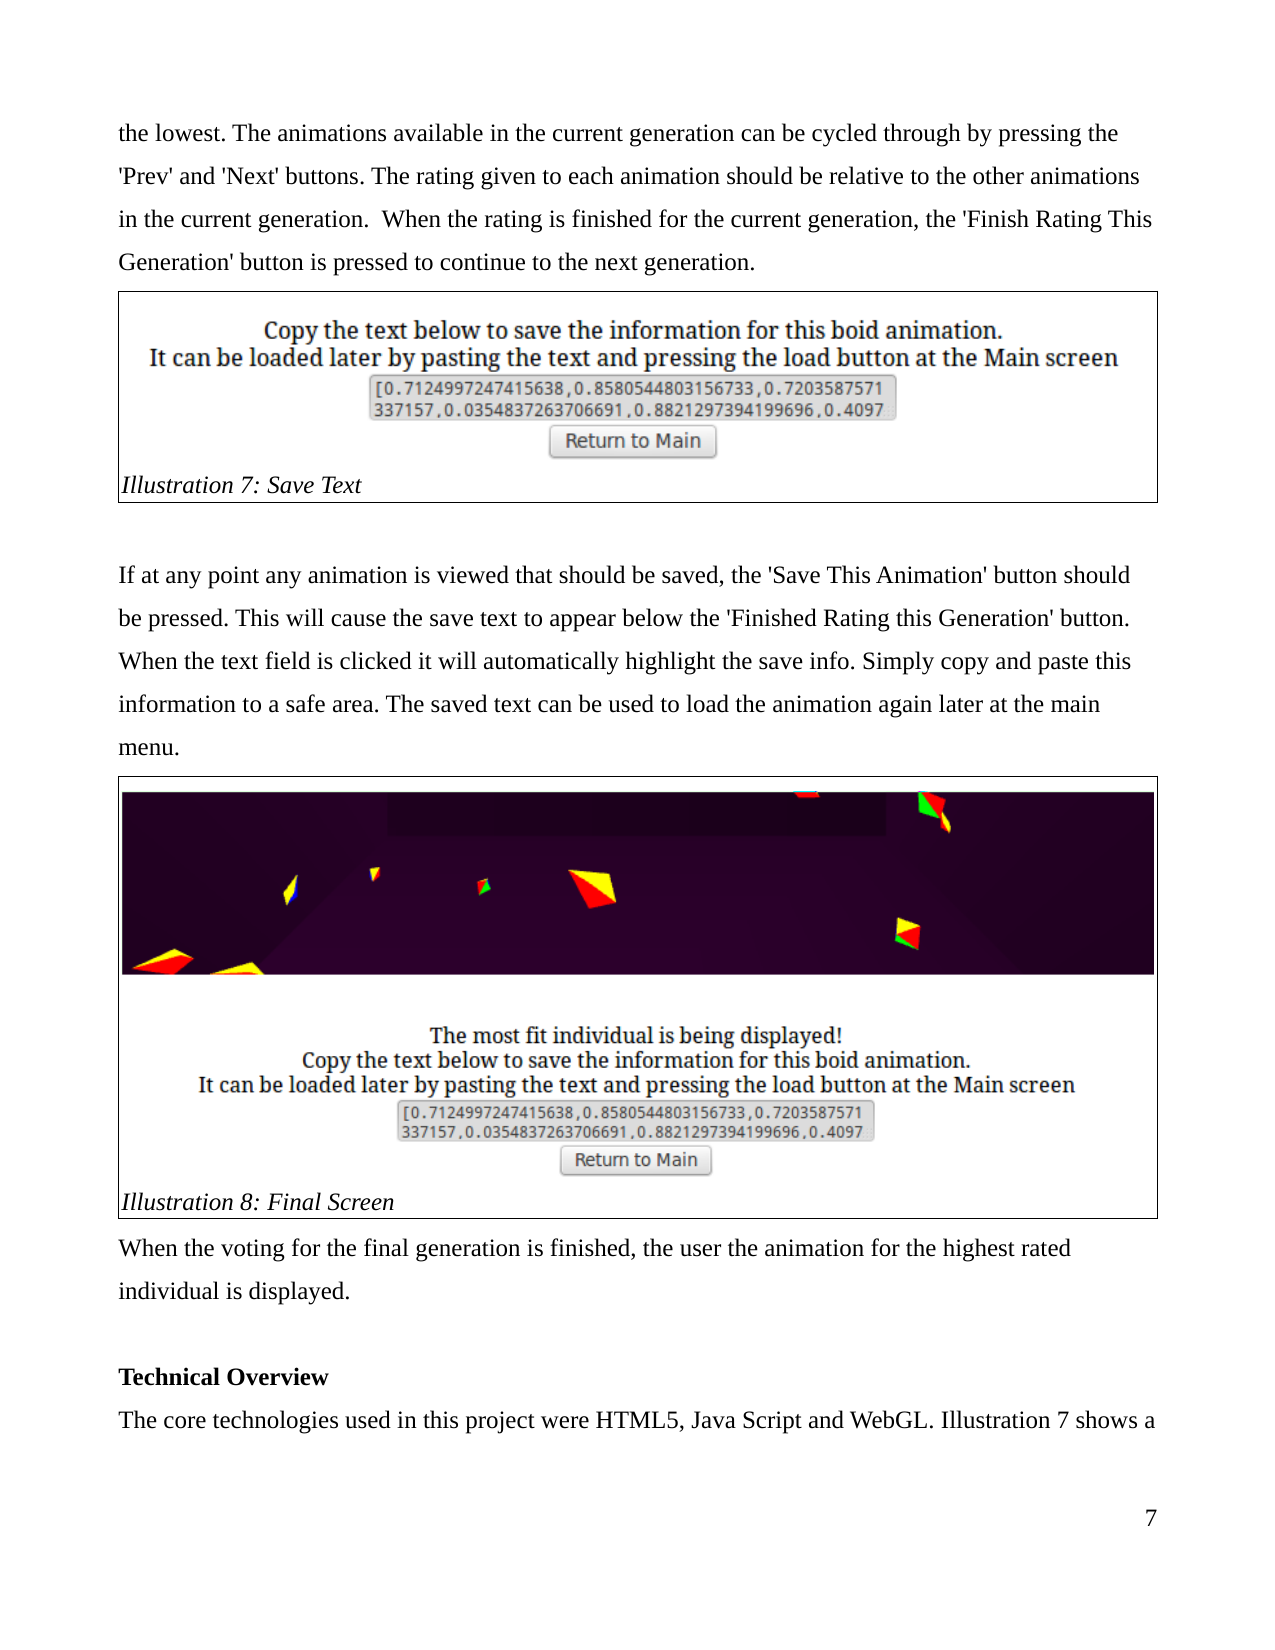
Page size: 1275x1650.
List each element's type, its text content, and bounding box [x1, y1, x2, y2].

text Illustration 7: Save Text [121, 471, 1154, 499]
text If at any point any animation is viewed that should be saved, the 'Save This Animation' button should be pressed. This will cause the save text to appear below the 'Finished Rating this Generation' button. When the text field is clicked it will automatically highlight the save info. Simply copy and paste this information to a safe area. The saved text can be used to load the animation again later at the main menu. [118, 560, 1157, 761]
picture [121, 306, 1154, 471]
text [119, 777, 1157, 1218]
text The core technologies used in this project were HTML5, Java Script and WebGL. Illustration 7 shows a [118, 1405, 1157, 1434]
text Illustration 8: Final Screen [121, 1187, 1154, 1215]
text the lowest. The animations available in the current generation can be cycled through by pressing the 'Prev' and 'Next' buttons. The rating given to each animation should be relative to the other animations in the current generation. When the rating is finished for the current generation, the 'Finish Rating This Generation' button is pressed to continue to the next generation. [118, 118, 1157, 276]
text Technical Overview [118, 1362, 1157, 1391]
text When the voting for the final generation is finished, the user the animation for the highest rated individual is displayed. [118, 1219, 1157, 1305]
picture [121, 791, 1154, 1187]
